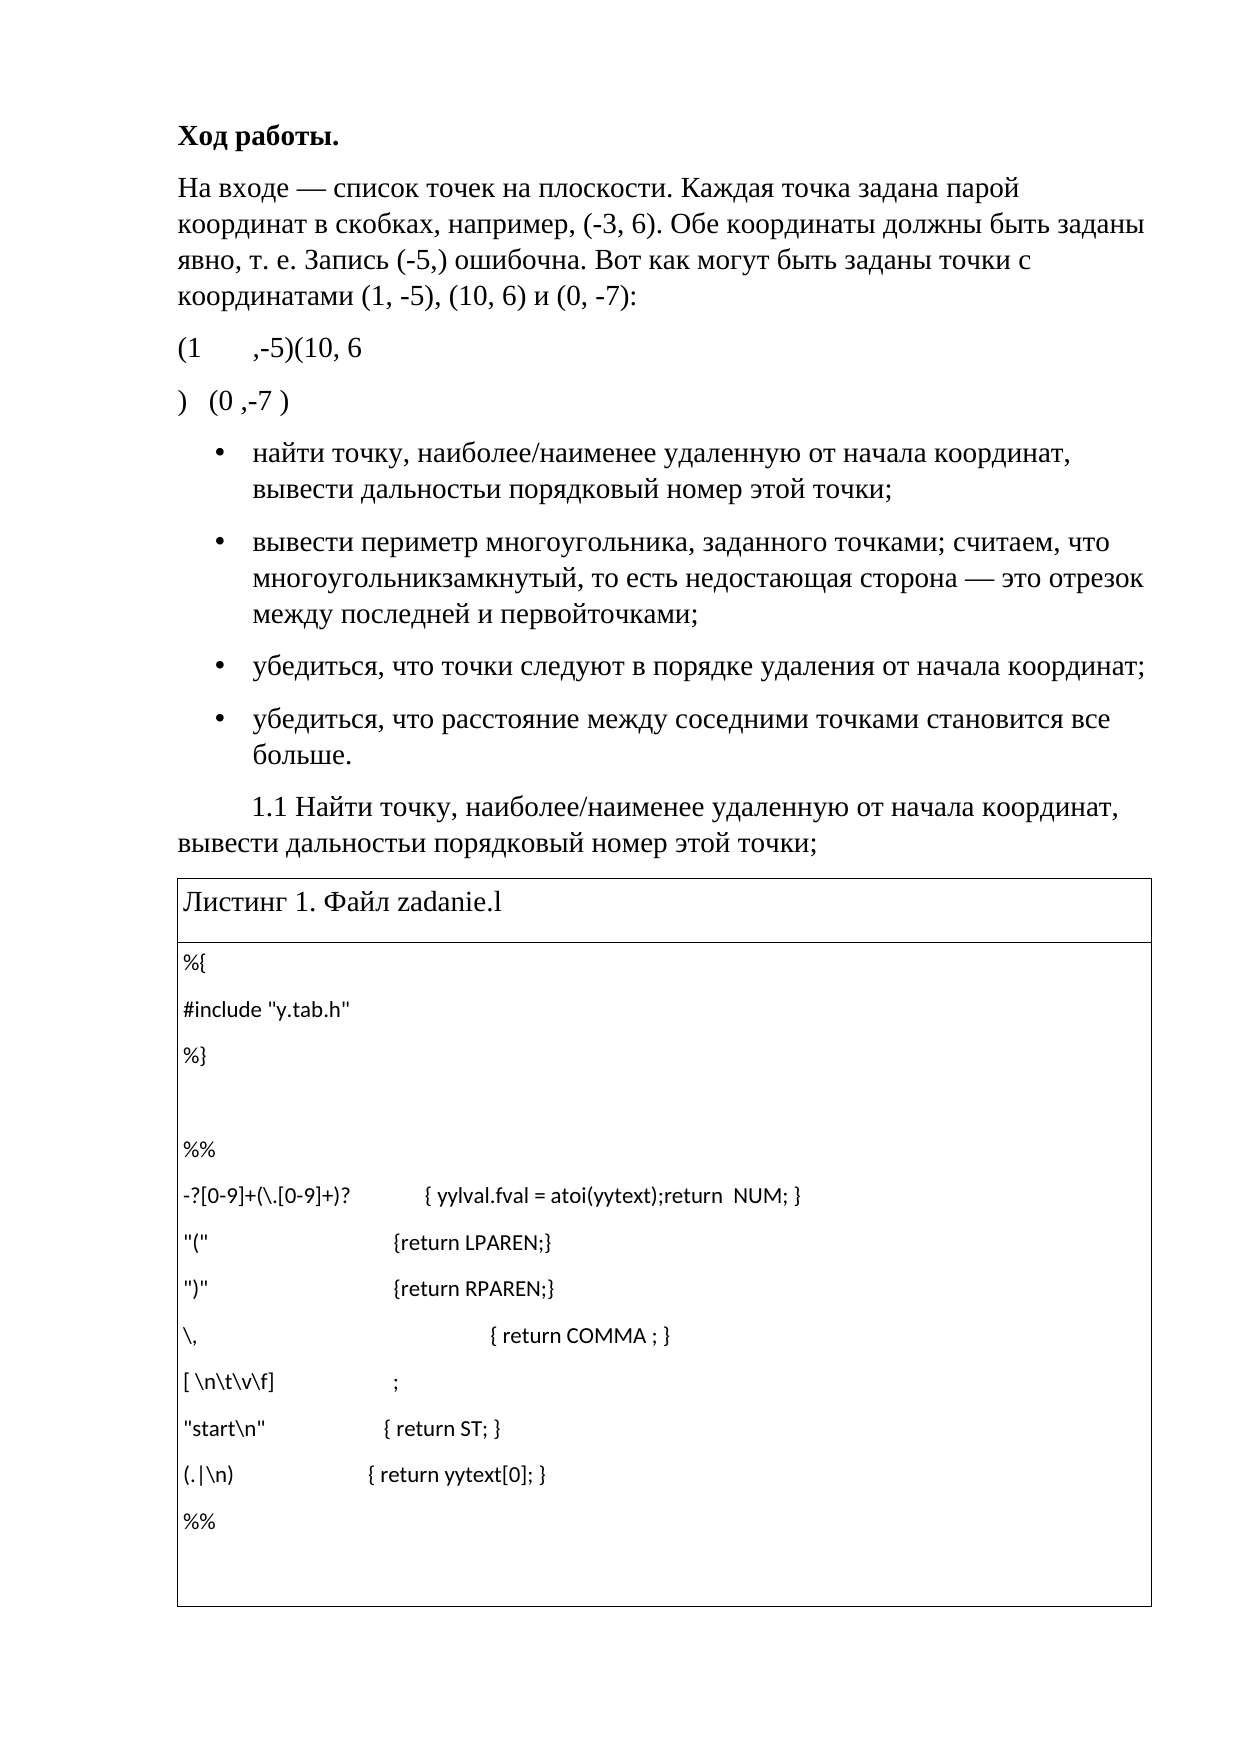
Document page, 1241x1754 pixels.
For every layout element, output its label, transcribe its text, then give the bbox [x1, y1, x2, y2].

list убедиться, что расстояние между соседними точками становится все больше. [215, 701, 1152, 770]
table_header %{ #include "y.tab.h" %} %% -?[0-9]+(\.[0-9]+)? { yylval.fval = atoi(yytext);return NUM; } "(" {return LPAREN;} ")" {return RPAREN;} \, { return COMMA ; } [ \n\t\v\f] ; "start\n" { return ST; } (.|\n) { return yytext[0]; } %% [178, 943, 1151, 1606]
list найти точку, наиболее/наименее удаленную от начала координат, вывести дальностьи порядковый номер этой точки; [215, 436, 1152, 505]
list убедиться, что точки следуют в порядке удаления от начала координат; [215, 648, 1152, 682]
text 1.1 Найти точку, наиболее/наименее удаленную от начала координат, вывести дальностьи порядковый номер этой точки; [177, 789, 1152, 859]
text На входе — список точек на плоскости. Каждая точка задана парой координат в скобках, например, (-3, 6). Обе координаты должны быть заданы явно, т. е. Запись (-5,) ошибочна. Вот как могут быть заданы точки с координатами (1, -5), (10, 6) и (0, -7): [177, 171, 1152, 312]
text (1 ,-5)(10, 6 [177, 331, 1152, 364]
text Ход работы. [177, 118, 1152, 152]
text ) (0 ,-7 ) [177, 383, 1152, 417]
list вывести периметр многоугольника, заданного точками; считаем, что многоугольникзамкнутый, то есть недостающая сторона — это отрезок между последней и первойточками; [215, 524, 1152, 629]
table_header Листинг 1. Файл zadanie.l [178, 879, 1151, 942]
